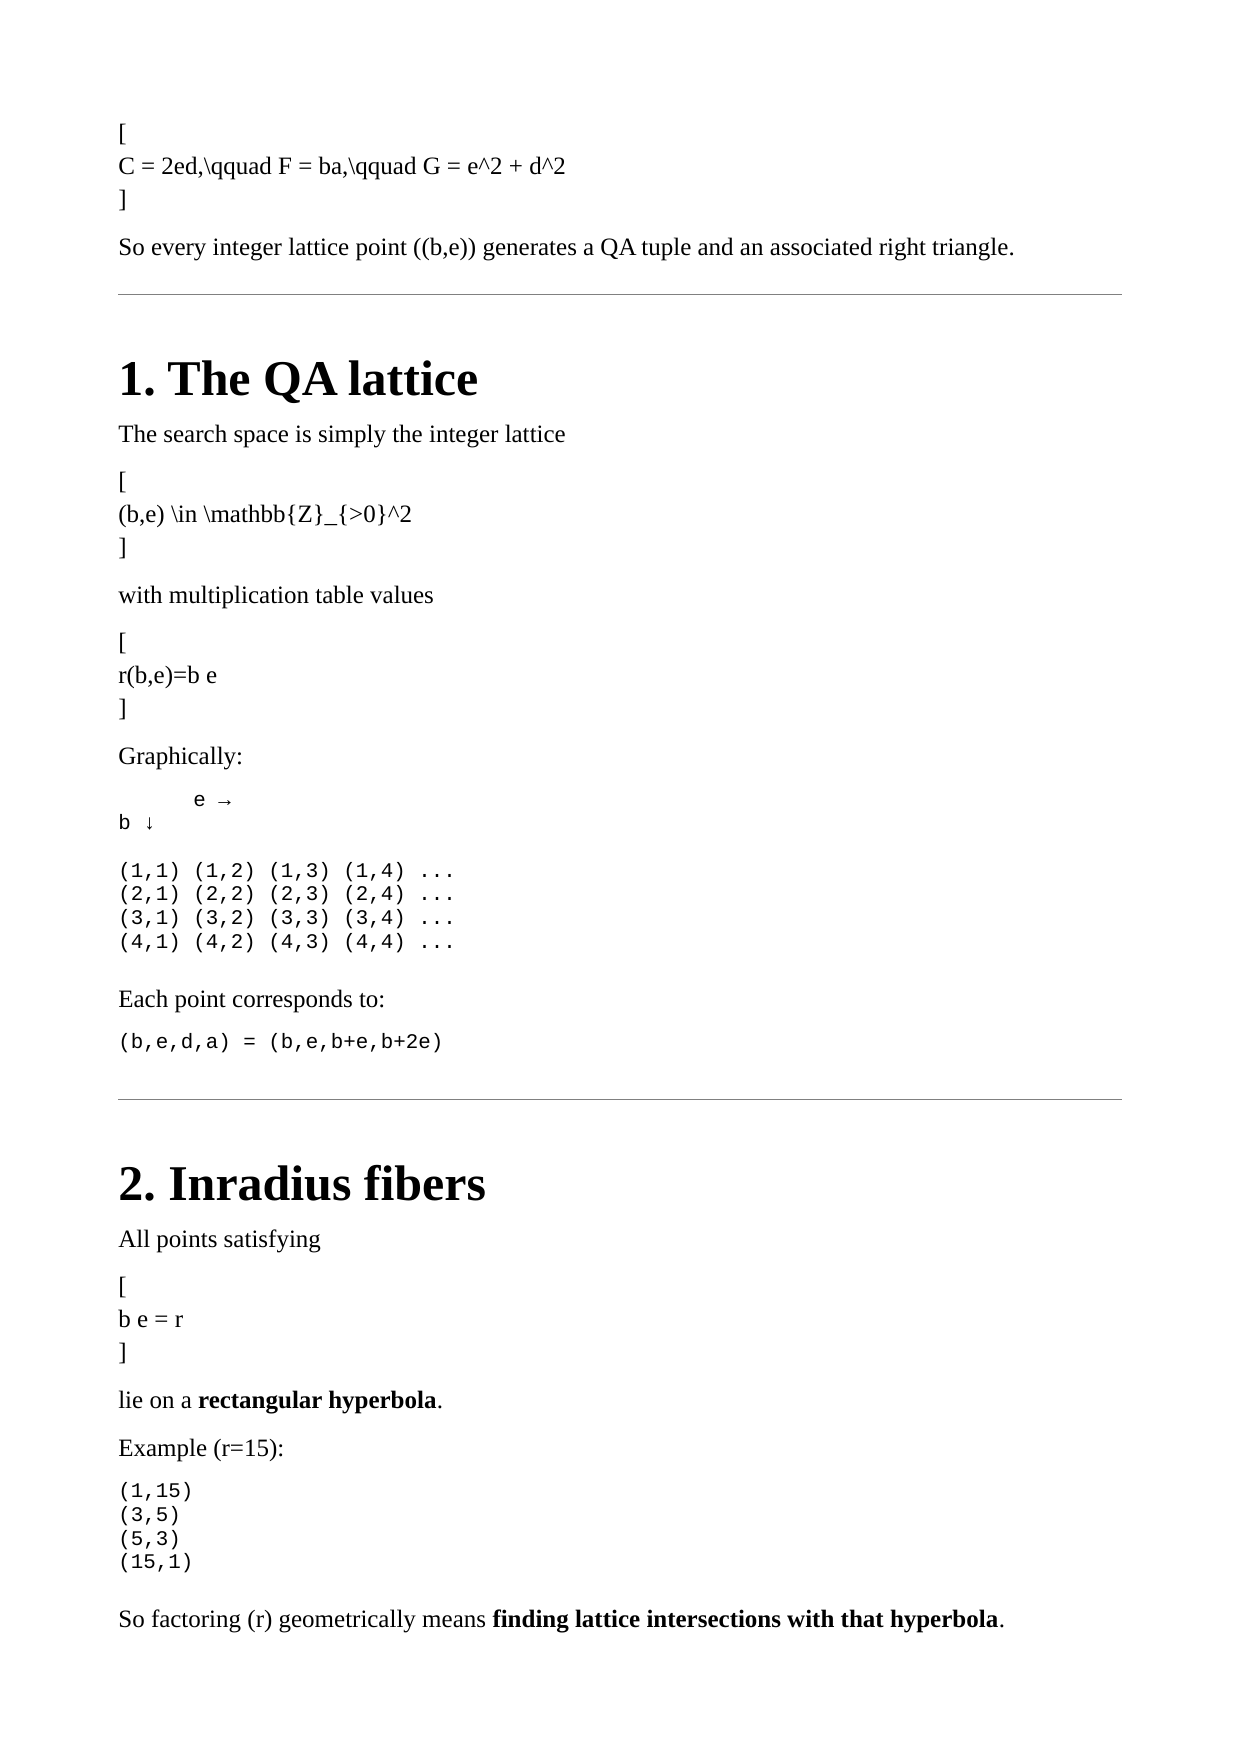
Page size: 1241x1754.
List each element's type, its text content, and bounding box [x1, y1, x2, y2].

text with multiplication table values [118, 580, 1122, 609]
text [ (b,e) \in \mathbb{Z}_{>0}^2 ] [118, 466, 1122, 561]
text Each point corresponds to: [118, 984, 1122, 1012]
text All points satisfying [118, 1224, 1122, 1252]
text So every integer lattice point ((b,e)) generates a QA tuple and an associated right triangle. [118, 232, 1122, 261]
text (3,5) [118, 1504, 1122, 1527]
text Graphically: [118, 741, 1122, 770]
text (5,3) [118, 1527, 1122, 1551]
text (2,1) (2,2) (2,3) (2,4) ... [118, 883, 1122, 907]
text b ↓ [118, 812, 1122, 836]
text So factoring (r) geometrically means finding lattice intersections with that hyperbola. [118, 1604, 1122, 1633]
text The search space is simply the integer lattice [118, 419, 1122, 447]
text (4,1) (4,2) (4,3) (4,4) ... [118, 931, 1122, 954]
text Example (r=15): [118, 1433, 1122, 1461]
text lie on a rectangular hyperbola. [118, 1385, 1122, 1414]
text (b,e,d,a) = (b,e,b+e,b+2e) [118, 1031, 1122, 1055]
text (1,1) (1,2) (1,3) (1,4) ... [118, 860, 1122, 883]
text [ b e = r ] [118, 1271, 1122, 1366]
text [ r(b,e)=b e ] [118, 627, 1122, 722]
text (15,1) [118, 1551, 1122, 1575]
text [ C = 2ed,\qquad F = ba,\qquad G = e^2 + d^2 ] [118, 118, 1122, 213]
text (3,1) (3,2) (3,3) (3,4) ... [118, 907, 1122, 931]
text e → [118, 789, 1122, 812]
subtitle 2. Inradius fibers [118, 1154, 1122, 1211]
subtitle 1. The QA lattice [118, 349, 1122, 406]
text (1,15) [118, 1480, 1122, 1504]
